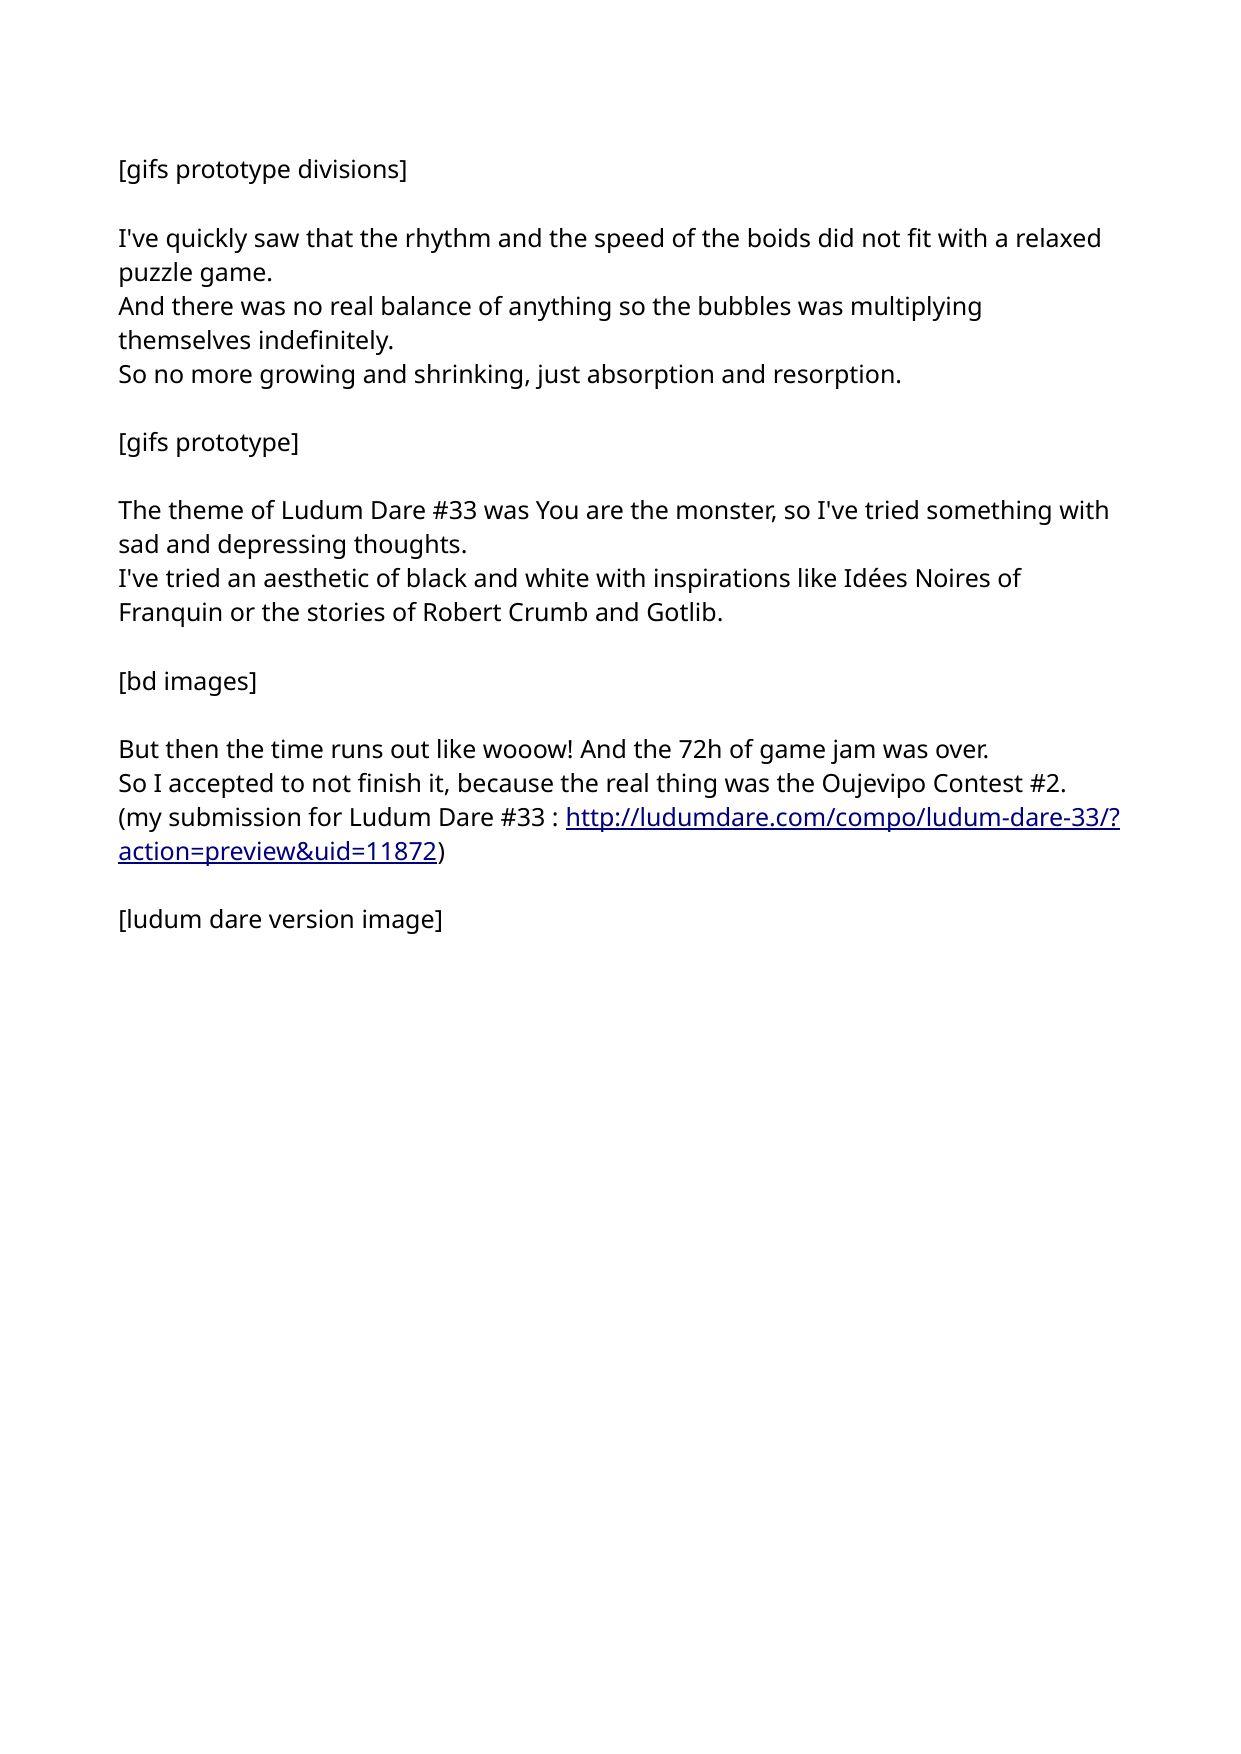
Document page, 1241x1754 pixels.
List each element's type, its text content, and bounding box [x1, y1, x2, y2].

text I've quickly saw that the rhythm and the speed of the boids did not fit with a relaxed puzzle game. [118, 220, 1122, 288]
text I've tried an aesthetic of black and white with inspirations like Idées Noires of Franquin or the stories of Robert Crumb and Gotlib. [118, 561, 1122, 629]
text [gifs prototype divisions] [118, 152, 1122, 186]
text (my submission for Ludum Dare #33 : http://ludumdare.com/compo/ludum-dare-33/?action=preview&uid=11872) [118, 799, 1122, 867]
text But then the time runs out like wooow! And the 72h of game jam was over. [118, 731, 1122, 765]
text [ludum dare version image] [118, 902, 1122, 936]
text [gifs prototype] [118, 425, 1122, 459]
text So I accepted to not finish it, because the real thing was the Oujevipo Contest #2. [118, 765, 1122, 799]
text So no more growing and shrinking, just absorption and resorption. [118, 357, 1122, 391]
text And there was no real balance of anything so the bubbles was multiplying themselves indefinitely. [118, 288, 1122, 357]
text [bd images] [118, 663, 1122, 697]
text The theme of Ludum Dare #33 was You are the monster, so I've tried something with sad and depressing thoughts. [118, 493, 1122, 561]
